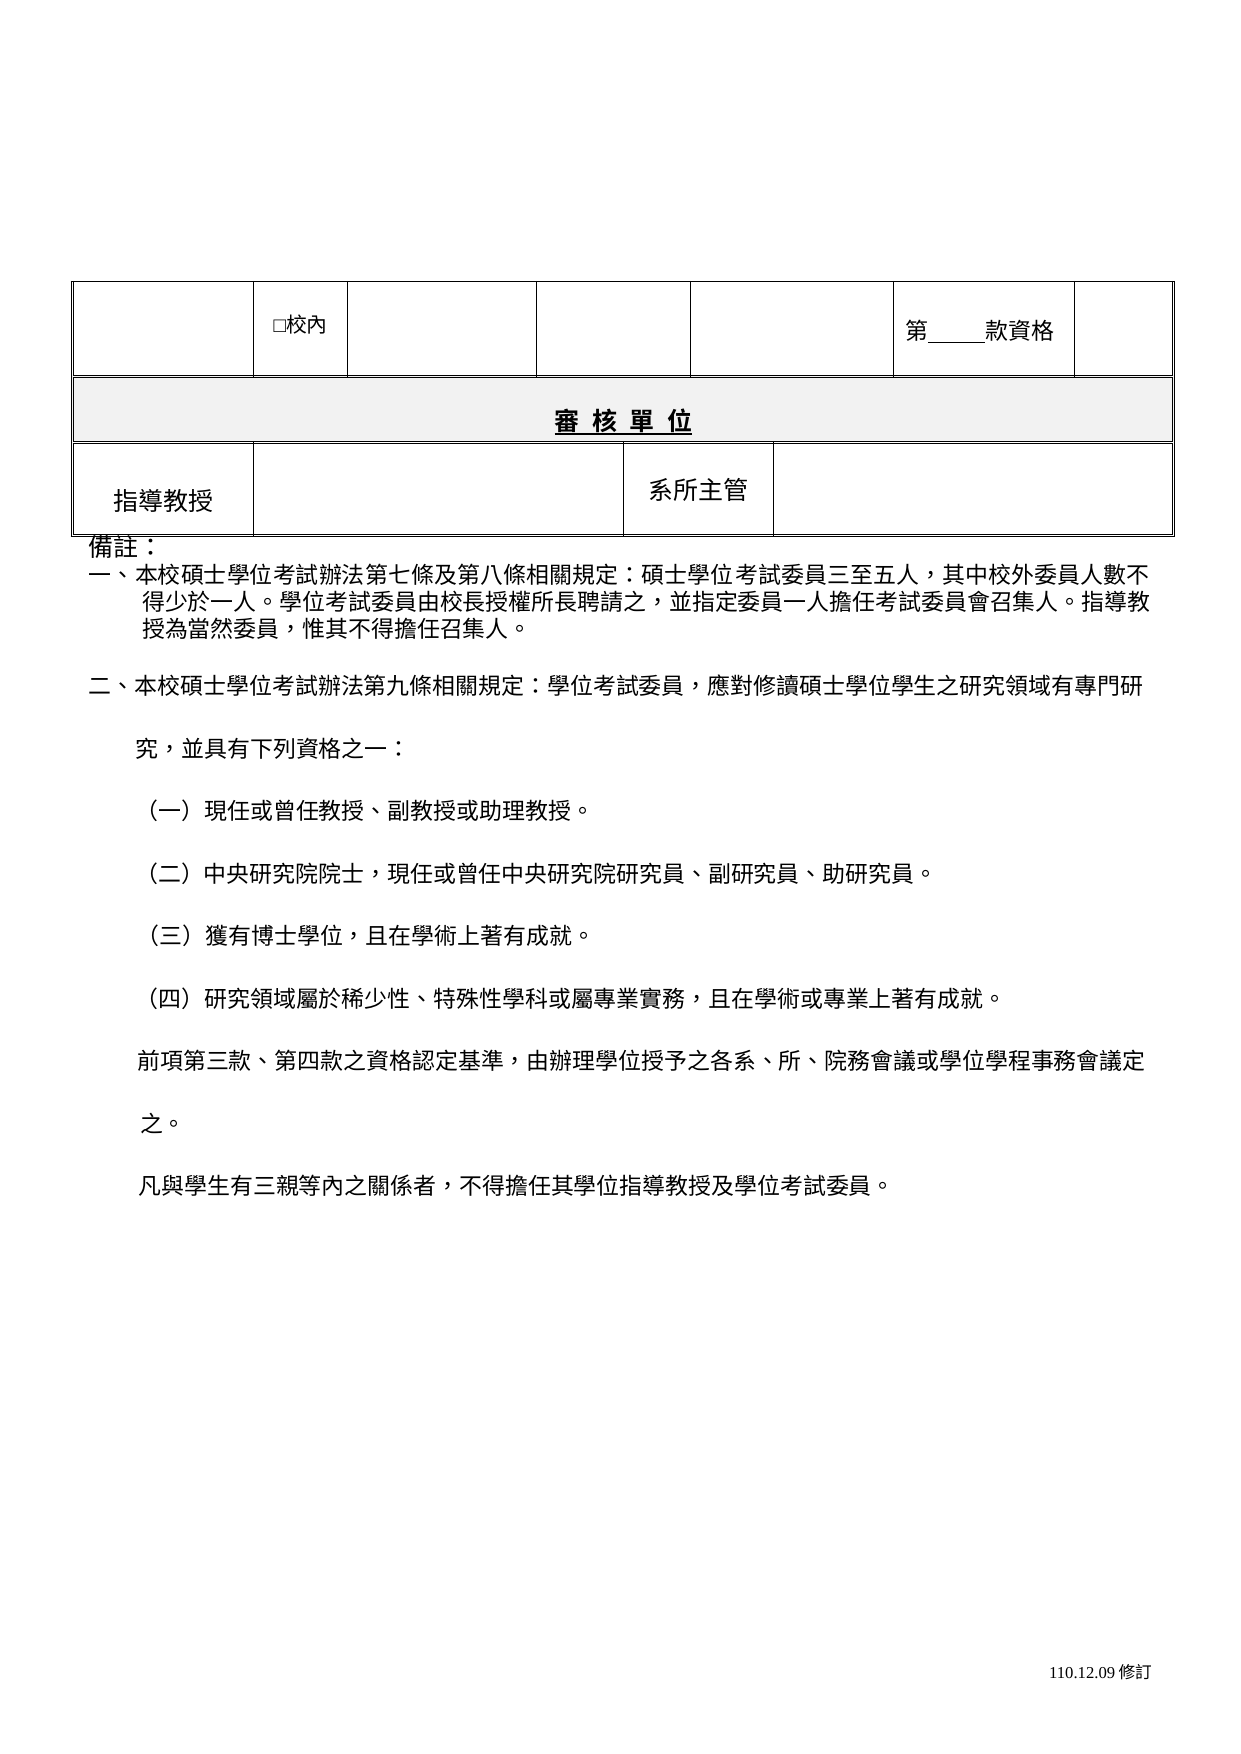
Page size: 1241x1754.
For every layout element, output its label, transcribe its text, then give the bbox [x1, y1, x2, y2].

table_cell 系所主管 [624, 444, 773, 534]
table_cell [348, 282, 536, 375]
table_cell [254, 444, 623, 534]
text 凡與學生有三親等內之關係者，不得擔任其學位指導教授及學位考試委員。 [138, 1143, 1152, 1206]
table_cell 審 核 單 位 [74, 378, 1172, 441]
table_cell 指導教授 [74, 444, 253, 534]
table_cell [691, 282, 893, 375]
text （二）中央研究院院士，現任或曾任中央研究院研究員、副研究員、助研究員。 [132, 831, 1152, 893]
text （四）研究領域屬於稀少性、特殊性學科或屬專業實務，且在學術或專業上著有成就。 [133, 956, 1152, 1018]
text 前項第三款、第四款之資格認定基準，由辦理學位授予之各系、所、院務會議或學位學程事務會議定之。 [131, 1018, 1152, 1143]
text 備註： [89, 537, 1152, 562]
table_cell [774, 444, 1172, 534]
table_cell [1075, 282, 1172, 375]
table_cell [537, 282, 690, 375]
table_cell 第 款資格 [894, 282, 1074, 375]
text （一）現任或曾任教授、副教授或助理教授。 [131, 768, 1152, 831]
text 一、本校碩士學位考試辦法第七條及第八條相關規定：碩士學位考試委員三至五人，其中校外委員人數不得少於一人。學位考試委員由校長授權所長聘請之，並指定委員一人擔任考試委員會召集人。指導教授為當然委員，惟其不得擔任召集人。 [89, 562, 1152, 643]
text 二、本校碩士學位考試辦法第九條相關規定：學位考試委員，應對修讀碩士學位學生之研究領域有專門研究，並具有下列資格之一： [89, 643, 1152, 768]
table_cell [74, 282, 253, 375]
table_cell □校內 □校外 [254, 282, 347, 375]
text （三）獲有博士學位，且在學術上著有成就。 [132, 893, 1152, 956]
